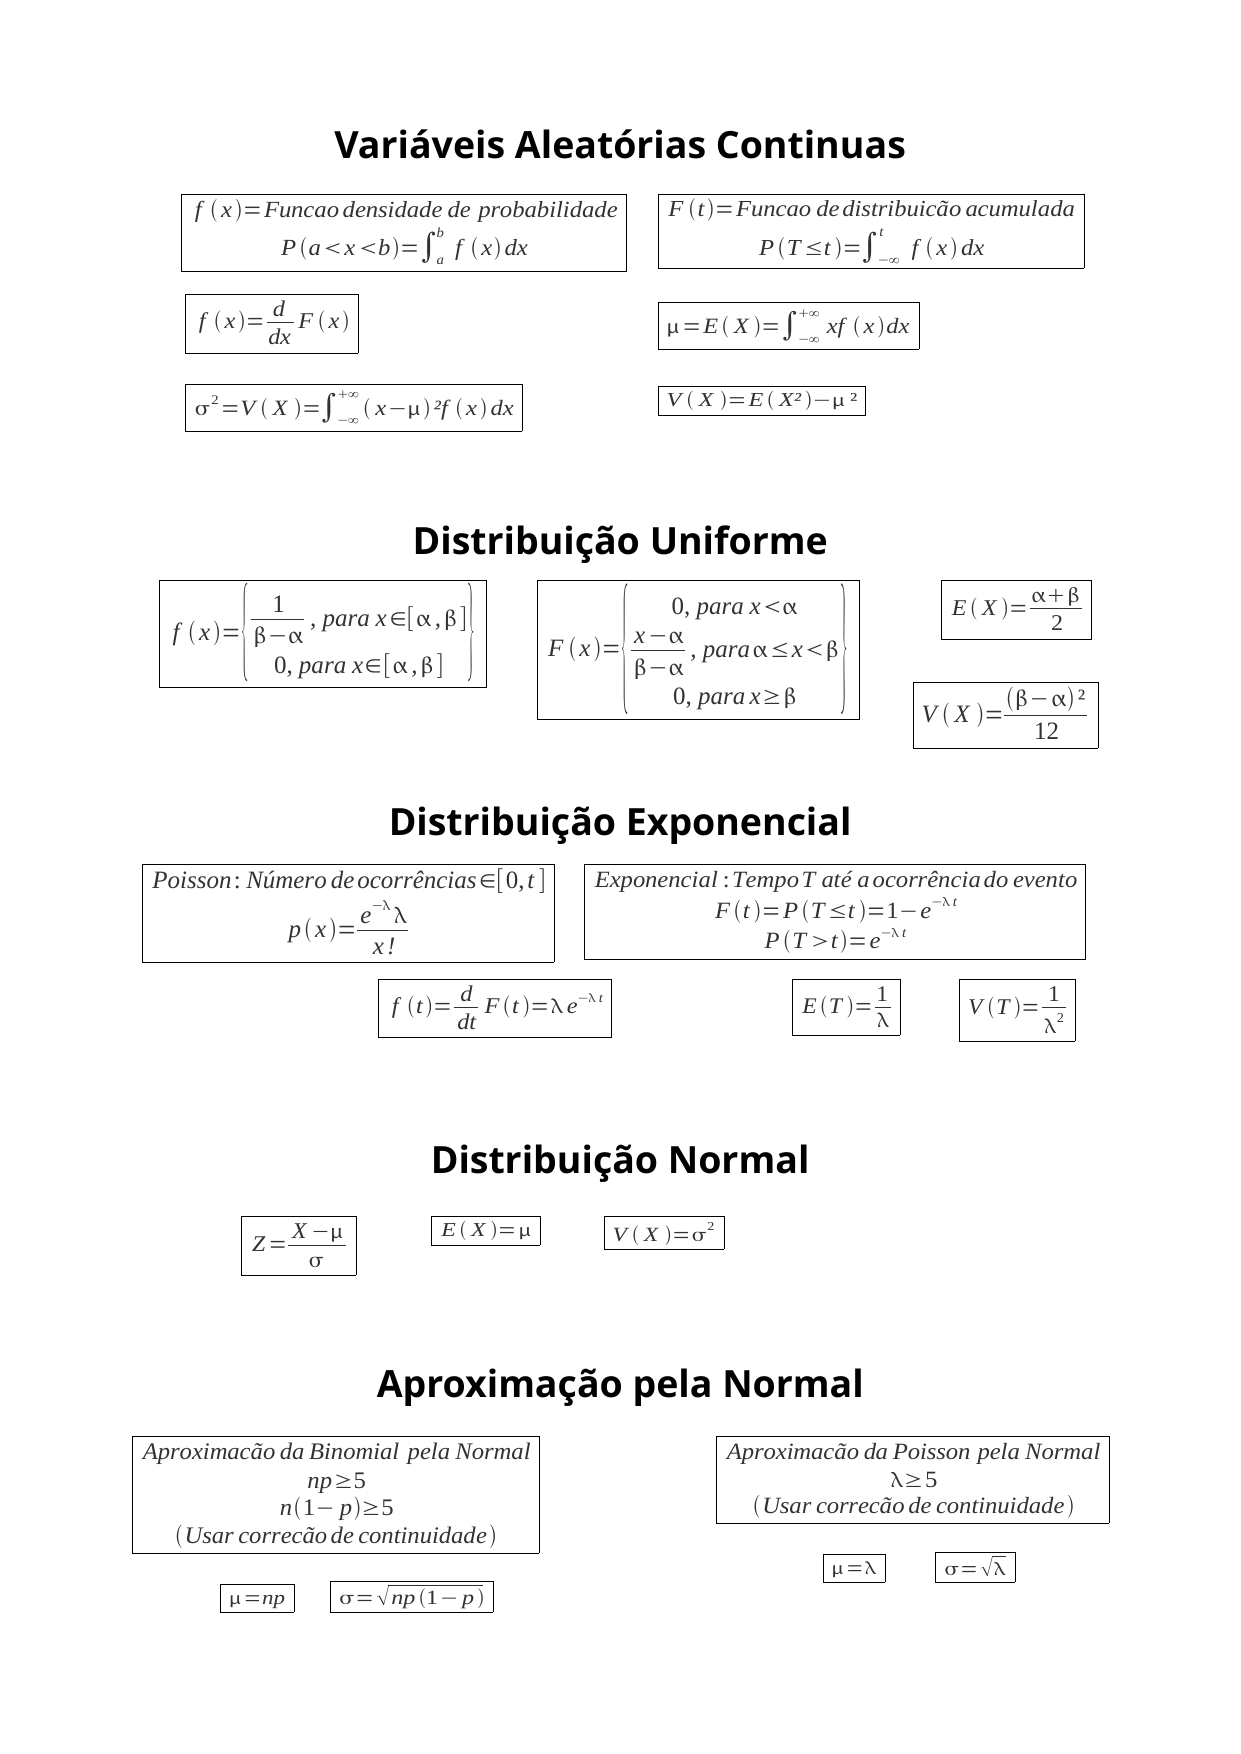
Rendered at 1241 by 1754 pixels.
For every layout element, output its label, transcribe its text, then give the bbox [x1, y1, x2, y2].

text Distribuição Exponencial [118, 795, 1122, 846]
text Variáveis Aleatórias Continuas [118, 118, 1122, 169]
text Aproximação pela Normal [118, 1357, 1122, 1408]
text Distribuição Normal [118, 1134, 1122, 1185]
text Distribuição Uniforme [118, 514, 1122, 565]
